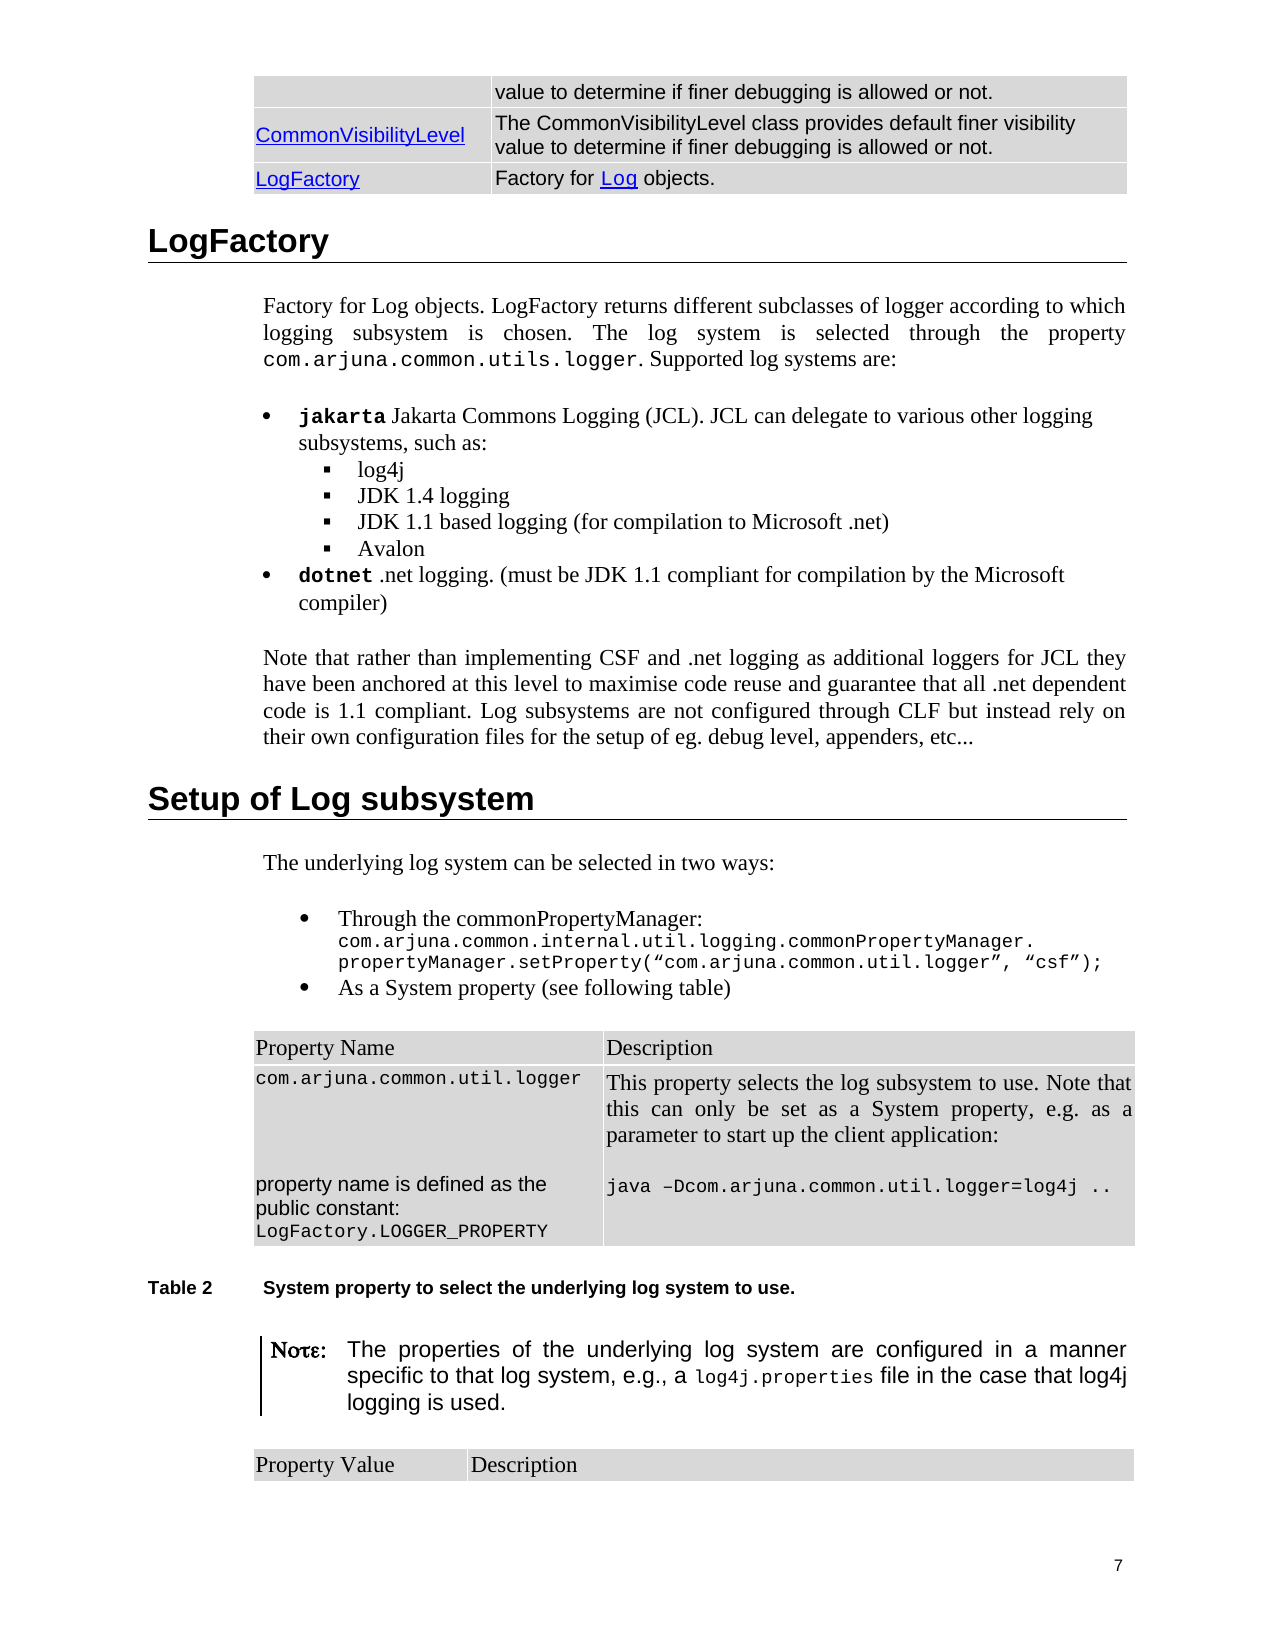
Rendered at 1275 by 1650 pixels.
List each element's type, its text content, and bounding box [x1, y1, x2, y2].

list dotnet .net logging. (must be JDK 1.1 compliant for compilation by the Microsoft compiler) [263, 561, 1127, 615]
list As a System property (see following table) [300, 974, 1127, 1000]
table_cell [254, 76, 491, 107]
list jakarta Jakarta Commons Logging (JCL). JCL can delegate to various other logging subsystems, such as: [263, 402, 1127, 456]
list Through the commonPropertyManager: com.arjuna.common.internal.util.logging.commonPropertyManager. propertyManager.setProperty(“com.arjuna.common.util.logger”, “csf”); [300, 905, 1127, 974]
list Avalon [322, 535, 1127, 561]
table_cell com.arjuna.common.util.logger property name is defined as the public constant: LogFactory.LOGGER_PROPERTY [254, 1066, 603, 1246]
table_header Description [468, 1449, 1134, 1481]
list JDK 1.4 logging [322, 482, 1127, 508]
text The underlying log system can be selected in two ways: [263, 849, 1127, 876]
table_cell value to determine if finer debugging is allowed or not. [492, 76, 1127, 107]
text Factory for Log objects. LogFactory returns different subclasses of logger according to which logging subsystem is chosen. The log system is selected through the property com.arjuna.common.utils.logger. Supported log systems are: [263, 292, 1127, 372]
text Table 2 System property to select the underlying log system to use. [148, 1277, 1127, 1298]
table_cell LogFactory [254, 163, 491, 194]
table_cell CommonVisibilityLevel [254, 108, 491, 162]
table_header Property Value [254, 1449, 467, 1481]
table_header Description [604, 1031, 1135, 1064]
table_cell The CommonVisibilityLevel class provides default finer visibility value to determine if finer debugging is allowed or not. [492, 108, 1127, 162]
table_cell This property selects the log subsystem to use. Note that this can only be set as a System property, e.g. as a parameter to start up the client application: java –Dcom.arjuna.common.util.logger=log4j .. [604, 1066, 1135, 1246]
subtitle Setup of Log subsystem [148, 779, 1127, 819]
list log4j [322, 456, 1127, 482]
table_cell Factory for Log objects. [492, 163, 1127, 194]
table_header Property Name [254, 1031, 603, 1064]
list JDK 1.1 based logging (for compilation to Microsoft .net) [322, 508, 1127, 535]
list The properties of the underlying log system are configured in a manner specific to that log system, e.g., a log4j.properties file in the case that log4j logging is used. [262, 1336, 1127, 1416]
text Note that rather than implementing CSF and .net logging as additional loggers for JCL they have been anchored at this level to maximise code reuse and guarantee that all .net dependent code is 1.1 compliant. Log subsystems are not configured through CLF but instead rely on their own configuration files for the setup of eg. debug level, appenders, etc... [263, 644, 1127, 749]
subtitle LogFactory [148, 221, 1127, 262]
